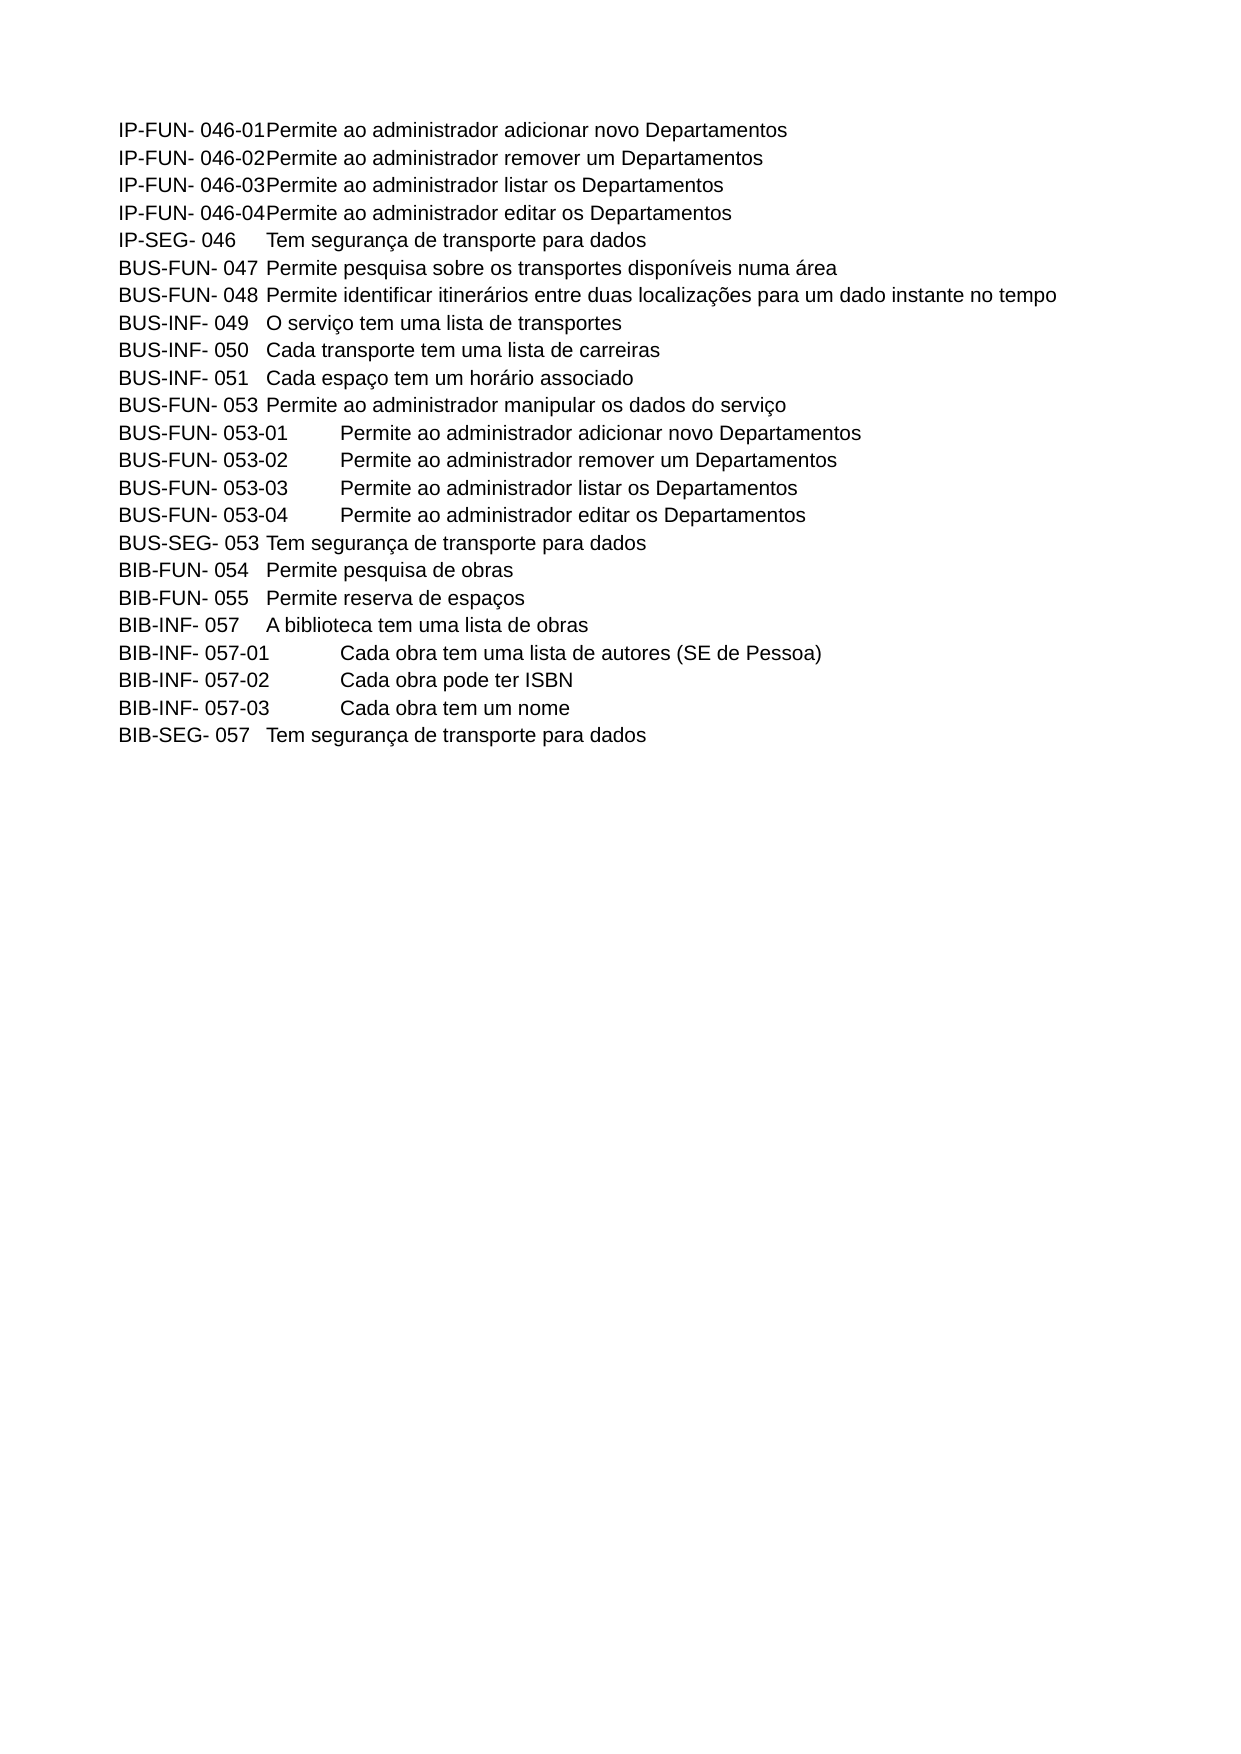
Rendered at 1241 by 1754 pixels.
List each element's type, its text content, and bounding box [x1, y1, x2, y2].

text BUS-FUN- 053-03 Permite ao administrador listar os Departamentos [118, 476, 1122, 499]
text BUS-FUN- 047 Permite pesquisa sobre os transportes disponíveis numa área [118, 256, 1122, 279]
text BIB-INF- 057-01 Cada obra tem uma lista de autores (SE de Pessoa) [118, 641, 1122, 664]
text BUS-INF- 050 Cada transporte tem uma lista de carreiras [118, 338, 1122, 362]
text BIB-INF- 057-03 Cada obra tem um nome [118, 696, 1122, 719]
text BIB-FUN- 054 Permite pesquisa de obras [118, 558, 1122, 582]
text BIB-SEG- 057 Tem segurança de transporte para dados [118, 723, 1122, 747]
text BIB-FUN- 055 Permite reserva de espaços [118, 586, 1122, 609]
text IP-FUN- 046-01 Permite ao administrador adicionar novo Departamentos [118, 118, 1122, 142]
text BUS-FUN- 053-01 Permite ao administrador adicionar novo Departamentos [118, 421, 1122, 444]
text BUS-FUN- 048 Permite identificar itinerários entre duas localizações para um dado instante no tempo [118, 283, 1122, 307]
text BUS-INF- 051 Cada espaço tem um horário associado [118, 366, 1122, 389]
text BUS-FUN- 053-04 Permite ao administrador editar os Departamentos [118, 503, 1122, 527]
text IP-SEG- 046 Tem segurança de transporte para dados [118, 228, 1122, 252]
text BUS-INF- 049 O serviço tem uma lista de transportes [118, 311, 1122, 334]
text BIB-INF- 057 A biblioteca tem uma lista de obras [118, 613, 1122, 637]
text BUS-FUN- 053 Permite ao administrador manipular os dados do serviço [118, 393, 1122, 417]
text BUS-SEG- 053 Tem segurança de transporte para dados [118, 531, 1122, 554]
text BUS-FUN- 053-02 Permite ao administrador remover um Departamentos [118, 448, 1122, 472]
text IP-FUN- 046-02 Permite ao administrador remover um Departamentos [118, 146, 1122, 169]
text BIB-INF- 057-02 Cada obra pode ter ISBN [118, 668, 1122, 692]
text IP-FUN- 046-03 Permite ao administrador listar os Departamentos [118, 173, 1122, 197]
text IP-FUN- 046-04 Permite ao administrador editar os Departamentos [118, 201, 1122, 224]
